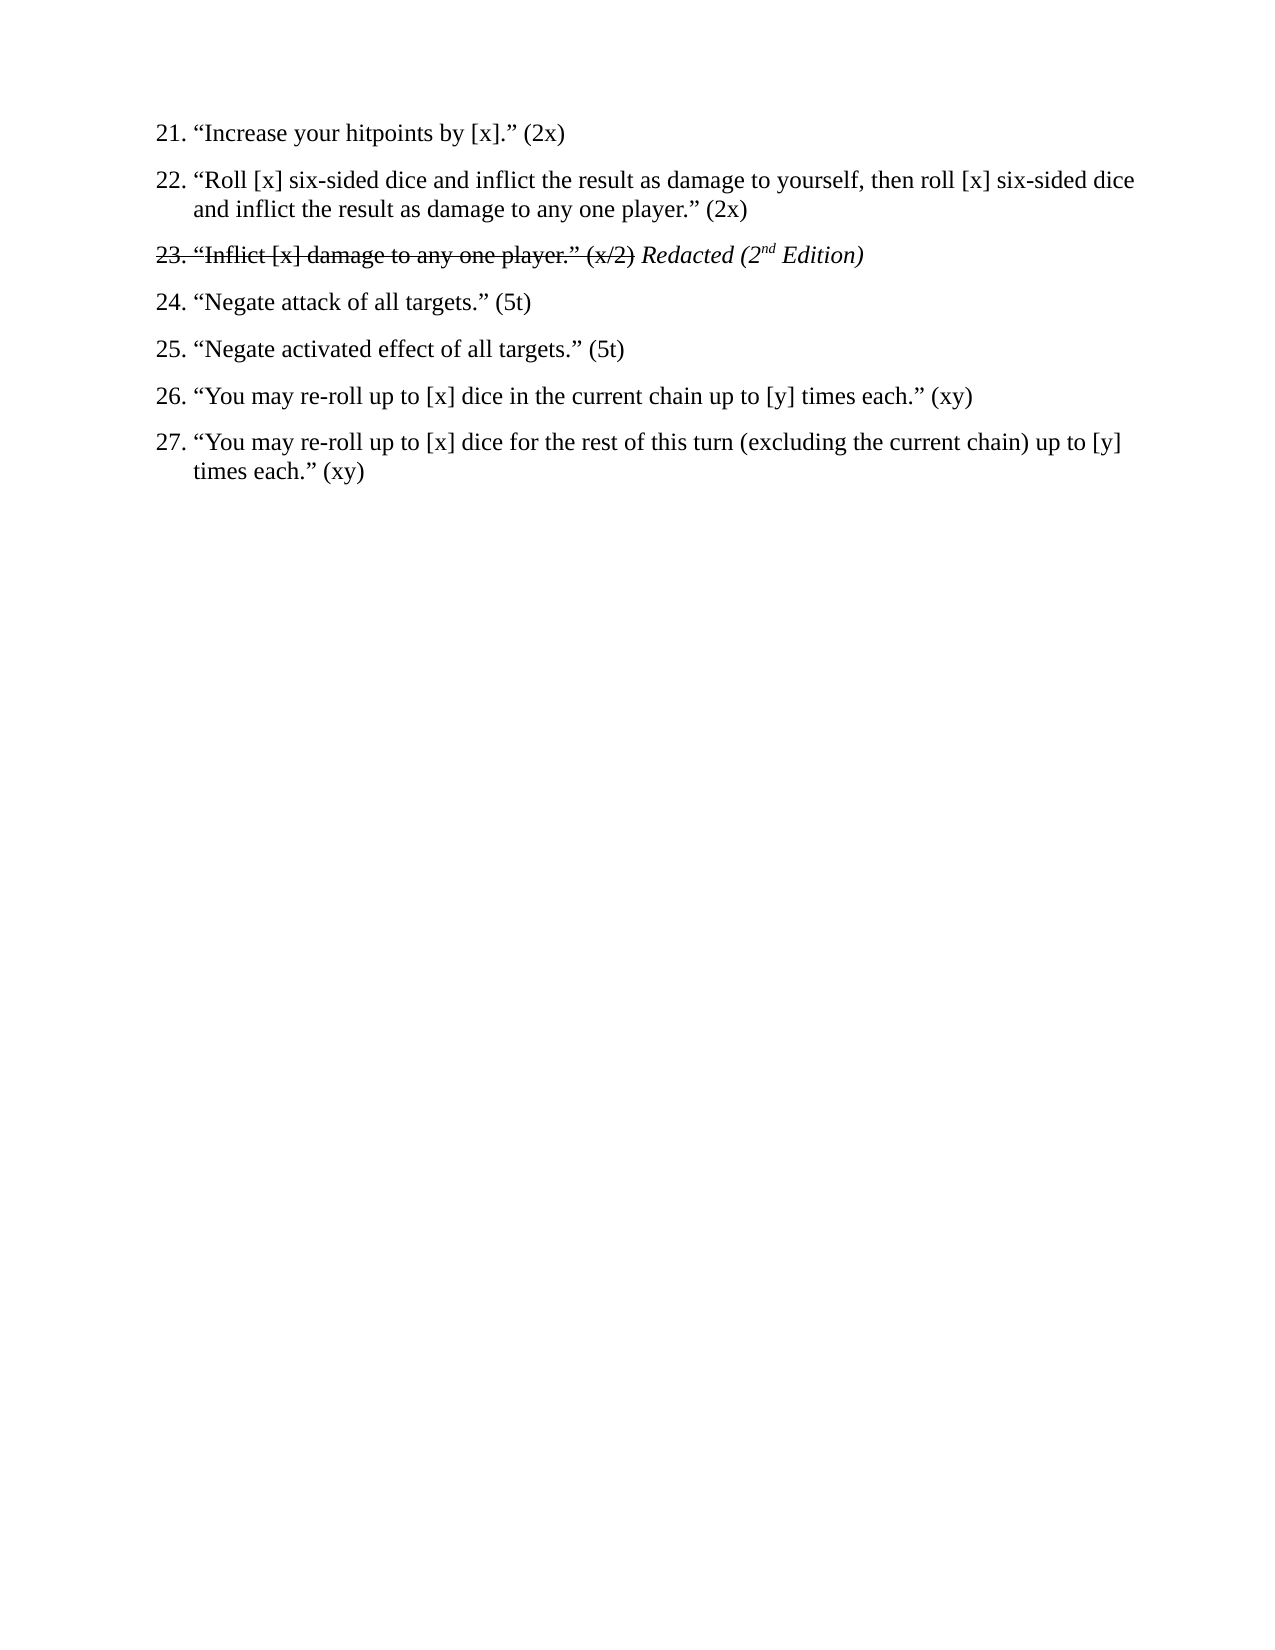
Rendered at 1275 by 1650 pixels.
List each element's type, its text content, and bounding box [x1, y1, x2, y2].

list “Negate activated effect of all targets.” (5t) [156, 334, 1157, 363]
list “You may re-roll up to [x] dice for the rest of this turn (excluding the current chain) up to [y] times each.” (xy) [156, 427, 1157, 485]
list “Negate attack of all targets.” (5t) [156, 287, 1157, 316]
list “Increase your hitpoints by [x].” (2x) [156, 118, 1157, 147]
list “Inflict [x] damage to any one player.” (x/2) Redacted (2nd Edition) [156, 240, 1157, 269]
list “You may re-roll up to [x] dice in the current chain up to [y] times each.” (xy) [156, 381, 1157, 409]
list “Roll [x] six-sided dice and inflict the result as damage to yourself, then roll [x] six-sided dice and inflict the result as damage to any one player.” (2x) [156, 165, 1157, 222]
